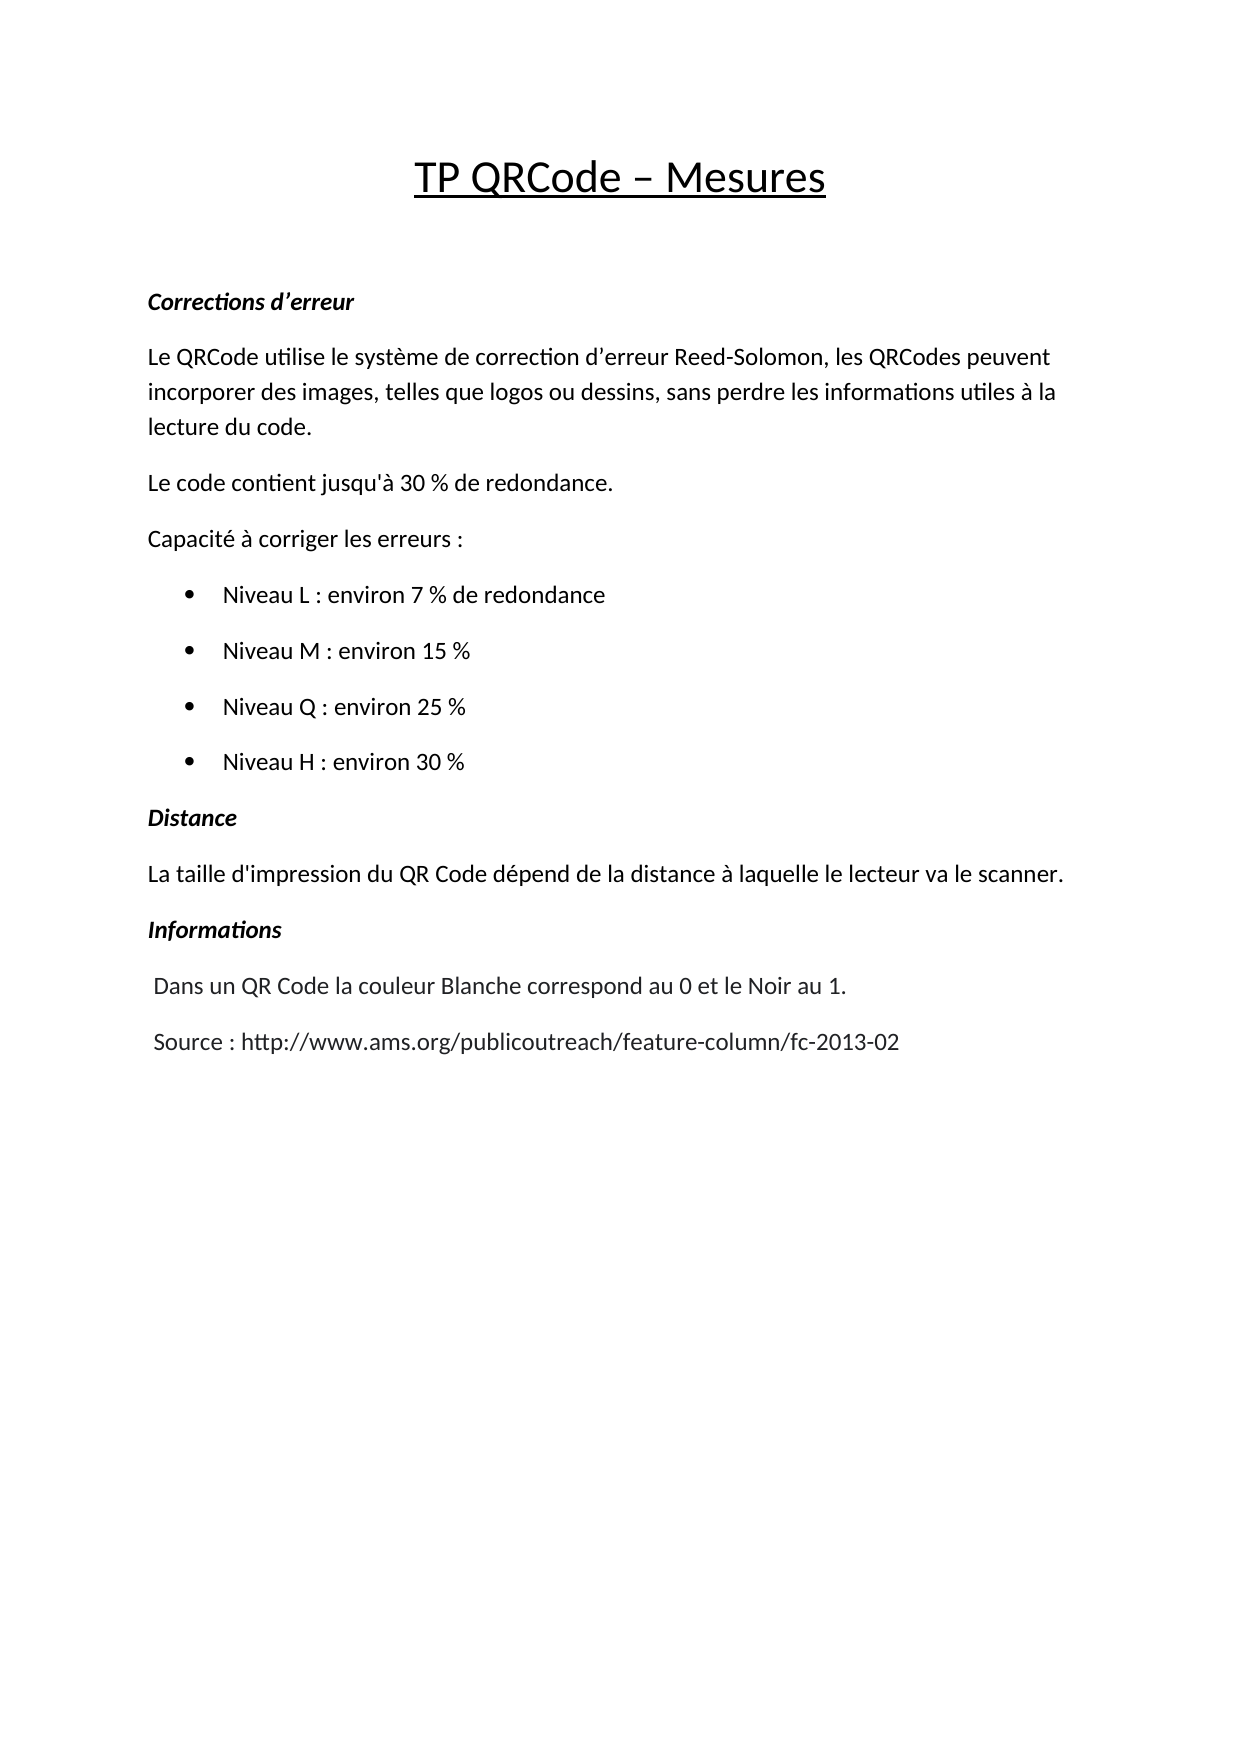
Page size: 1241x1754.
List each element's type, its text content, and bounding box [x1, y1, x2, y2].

text Dans un QR Code la couleur Blanche correspond au 0 et le Noir au 1. [148, 970, 1093, 1000]
text Le code contient jusqu'à 30 % de redondance. [148, 467, 1093, 498]
list Niveau M : environ 15 % [185, 635, 1093, 665]
text Informations [148, 914, 1093, 944]
text Distance [148, 802, 1093, 833]
text Corrections d’erreur [148, 286, 1093, 316]
text Source : http://www.ams.org/publicoutreach/feature-column/fc-2013-02 [148, 1026, 1093, 1056]
list Niveau Q : environ 25 % [185, 691, 1093, 721]
list Niveau L : environ 7 % de redondance [185, 579, 1093, 609]
list Niveau H : environ 30 % [185, 747, 1093, 777]
text Le QRCode utilise le système de correction d’erreur Reed-Solomon, les QRCodes peuvent incorporer des images, telles que logos ou dessins, sans perdre les informations utiles à la lecture du code. [148, 342, 1093, 442]
text Capacité à corriger les erreurs : [148, 523, 1093, 554]
text La taille d'impression du QR Code dépend de la distance à laquelle le lecteur va le scanner. [148, 858, 1093, 889]
text TP QRCode – Mesures [148, 148, 1093, 203]
